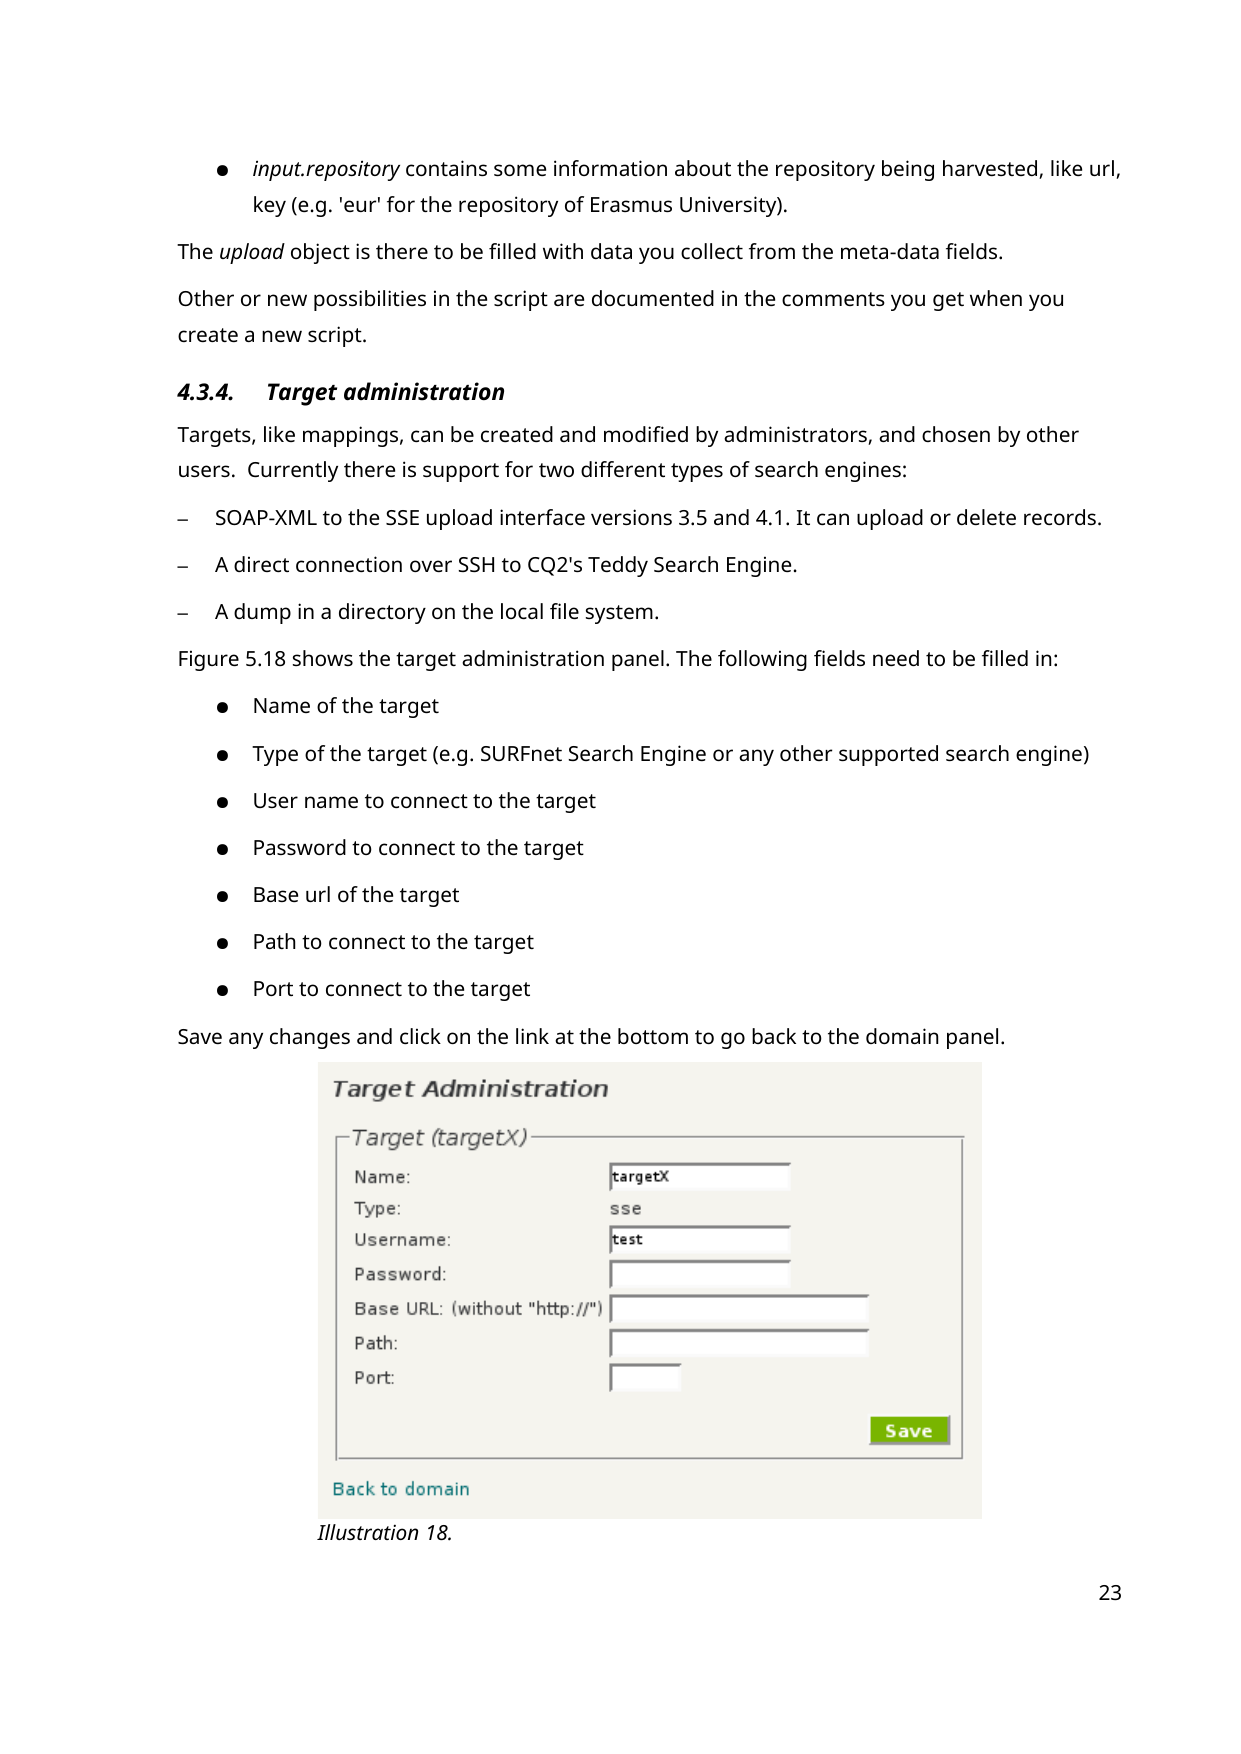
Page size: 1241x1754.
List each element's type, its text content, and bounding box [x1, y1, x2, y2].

text Save any changes and click on the link at the bottom to go back to the domain panel. [177, 1015, 1122, 1050]
text Targets, like mappings, can be created and modified by administrators, and chosen by other users. Currently there is support for two different types of search engines: [177, 413, 1122, 484]
list Base url of the target [215, 873, 1122, 909]
list SOAP-XML to the SSE upload interface versions 3.5 and 4.1. It can upload or delete records. [177, 496, 1122, 531]
picture [317, 1062, 982, 1519]
list Port to connect to the target [215, 968, 1122, 1003]
list A dump in a directory on the local file system. [177, 590, 1122, 626]
text Figure 5.18 shows the target administration panel. The following fields need to be filled in: [177, 637, 1122, 673]
text Illustration 18. [318, 1519, 982, 1547]
list User name to connect to the target [215, 779, 1122, 814]
list Type of the target (e.g. SURFnet Search Engine or any other supported search engine) [215, 732, 1122, 767]
list Name of the target [215, 684, 1122, 720]
list A direct connection over SSH to CQ2's Teddy Search Engine. [177, 543, 1122, 578]
list Path to connect to the target [215, 920, 1122, 956]
subtitle Target administration [177, 372, 1122, 407]
text The upload object is there to be filled with data you collect from the meta-data fields. [177, 230, 1122, 266]
list input.repository contains some information about the repository being harvested, like url, key (e.g. 'eur' for the repository of Erasmus University). [215, 148, 1122, 218]
text Other or new possibilities in the script are documented in the comments you get when you create a new script. [177, 277, 1122, 348]
list Password to connect to the target [215, 826, 1122, 861]
